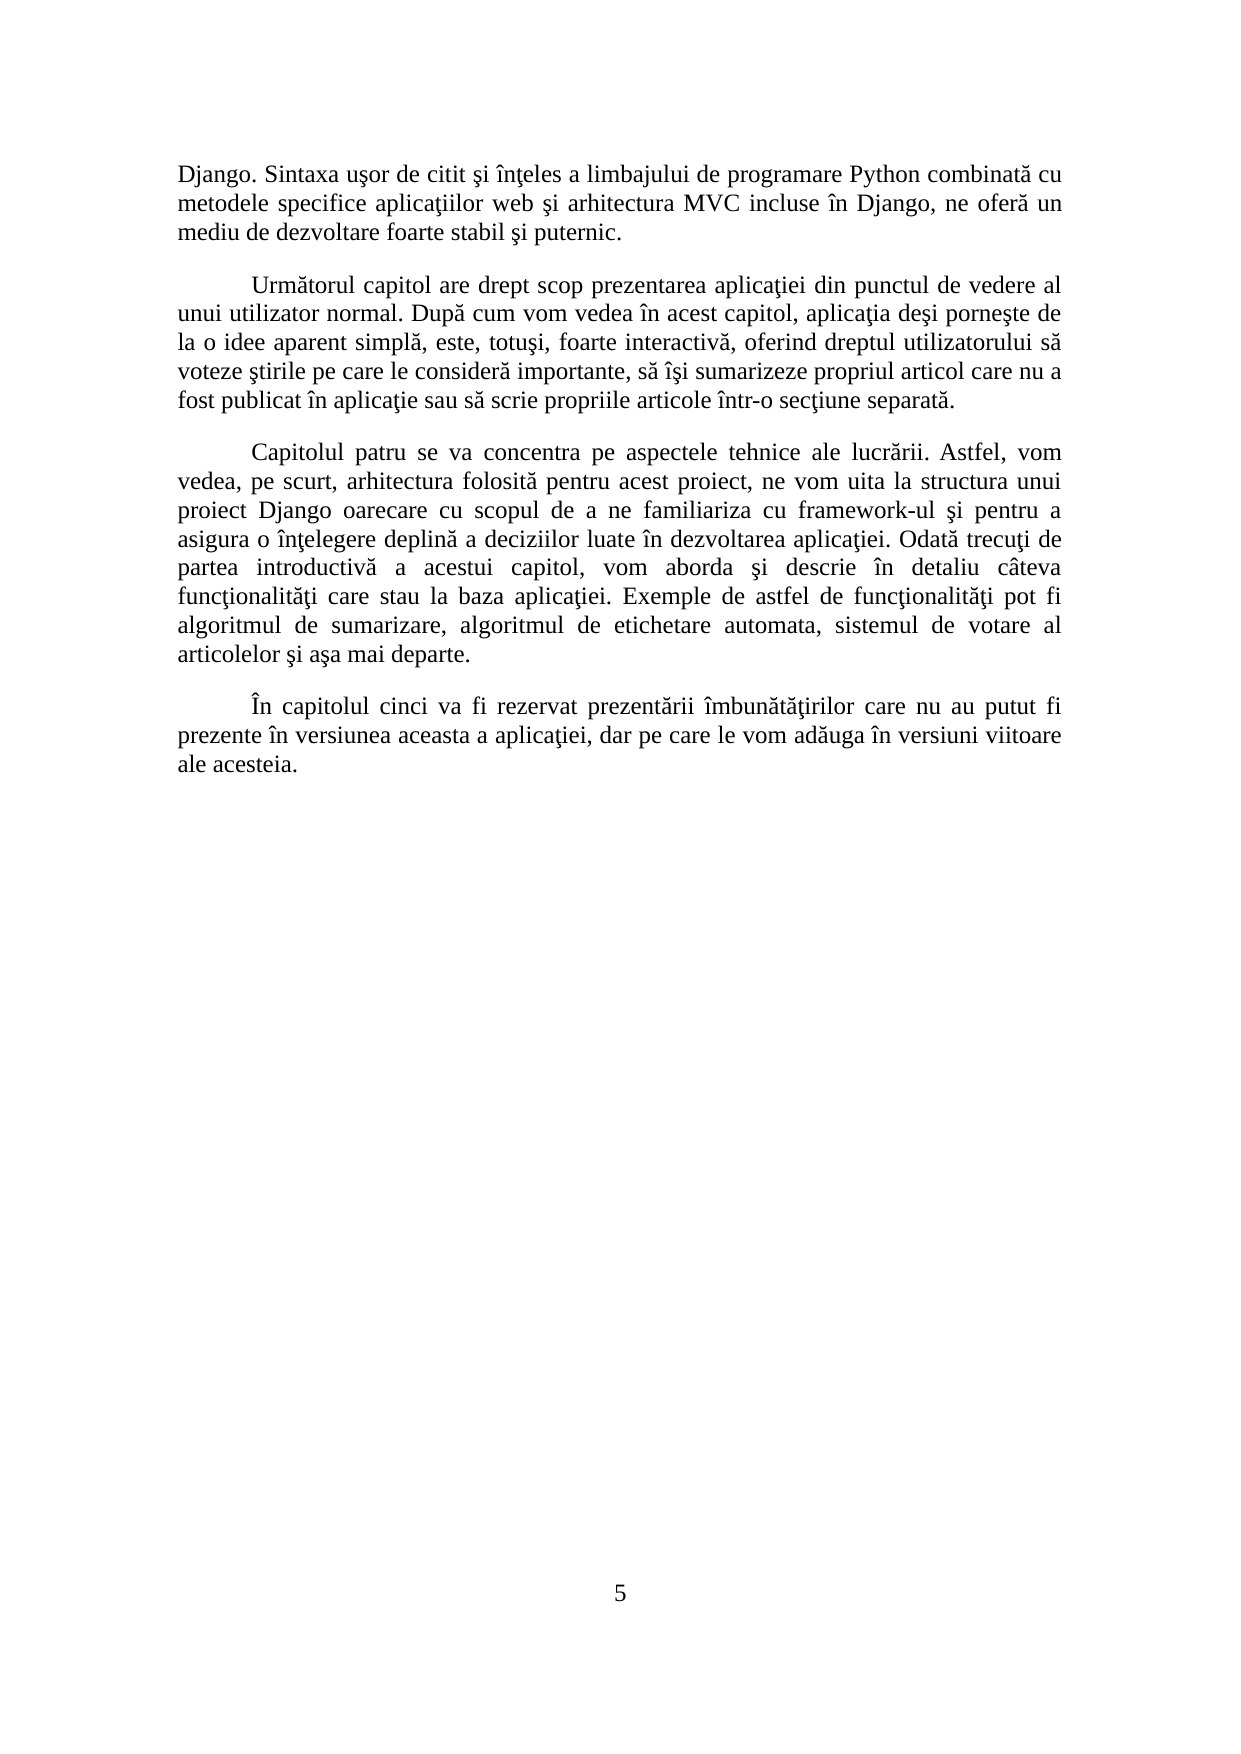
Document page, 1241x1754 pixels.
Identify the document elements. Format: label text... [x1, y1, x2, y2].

text Django. Sintaxa uşor de citit şi înţeles a limbajului de programare Python combinată cu metodele specifice aplicaţiilor web şi arhitectura MVC incluse în Django, ne oferă un mediu de dezvoltare foarte stabil şi puternic. [177, 159, 1063, 246]
text În capitolul cinci va fi rezervat prezentării îmbunătăţirilor care nu au putut fi prezente în versiunea aceasta a aplicaţiei, dar pe care le vom adăuga în versiuni viitoare ale acesteia. [177, 691, 1063, 778]
text Capitolul patru se va concentra pe aspectele tehnice ale lucrării. Astfel, vom vedea, pe scurt, arhitectura folosită pentru acest proiect, ne vom uita la structura unui proiect Django oarecare cu scopul de a ne familiariza cu framework-ul şi pentru a asigura o înţelegere deplină a deciziilor luate în dezvoltarea aplicaţiei. Odată trecuţi de partea introductivă a acestui capitol, vom aborda şi descrie în detaliu câteva funcţionalităţi care stau la baza aplicaţiei. Exemple de astfel de funcţionalităţi pot fi algoritmul de sumarizare, algoritmul de etichetare automata, sistemul de votare al articolelor şi aşa mai departe. [177, 437, 1063, 667]
text Următorul capitol are drept scop prezentarea aplicaţiei din punctul de vedere al unui utilizator normal. După cum vom vedea în acest capitol, aplicaţia deşi porneşte de la o idee aparent simplă, este, totuşi, foarte interactivă, oferind dreptul utilizatorului să voteze ştirile pe care le consideră importante, să îşi sumarizeze propriul articol care nu a fost publicat în aplicaţie sau să scrie propriile articole într-o secţiune separată. [177, 270, 1063, 413]
